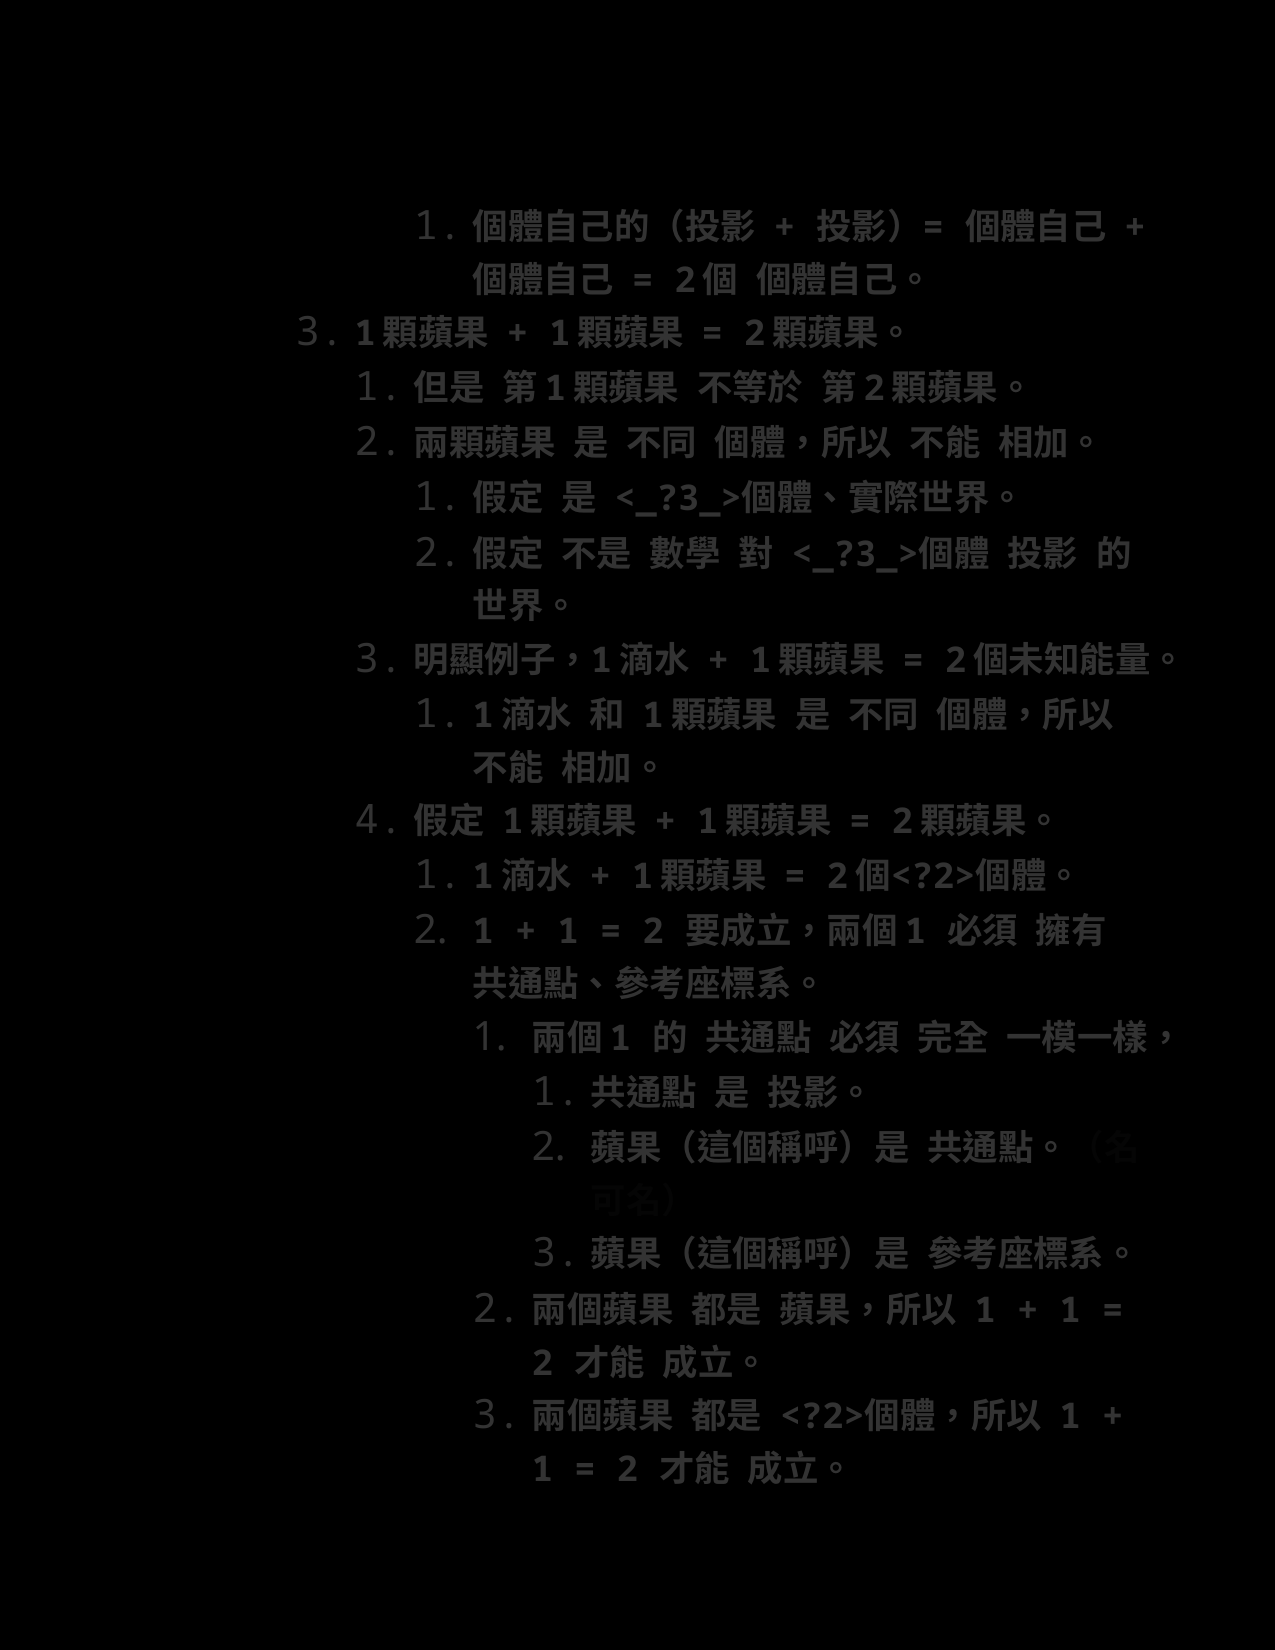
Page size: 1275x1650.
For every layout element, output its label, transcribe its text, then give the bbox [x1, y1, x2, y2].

list 1顆蘋果 + 1顆蘋果 = 2顆蘋果。 [295, 302, 1157, 357]
list 假定 是 <_?3_>個體、實際世界。 [413, 468, 1157, 523]
list 兩個蘋果 都是 <?2>個體，所以 1 + 1 = 2 才能 成立。 [472, 1385, 1157, 1492]
list 假定 1顆蘋果 + 1顆蘋果 = 2顆蘋果。 [354, 791, 1157, 846]
list 兩個蘋果 都是 蘋果，所以 1 + 1 = 2 才能 成立。 [472, 1279, 1157, 1385]
list 假定 不是 數學 對 <_?3_>個體 投影 的 世界。 [413, 523, 1157, 629]
list 1滴水 + 1顆蘋果 = 2個<?2>個體。 [413, 846, 1157, 901]
list 明顯例子，1滴水 + 1顆蘋果 = 2個未知能量。 [354, 629, 1157, 684]
list 兩顆蘋果 是 不同 個體，所以 不能 相加。 [354, 412, 1157, 468]
list 蘋果（這個稱呼）是 參考座標系。 [532, 1224, 1157, 1279]
list 但是 第1顆蘋果 不等於 第2顆蘋果。 [354, 357, 1157, 412]
list 個體自己的（投影 + 投影）= 個體自己 + 個體自己 = 2個 個體自己。 [413, 196, 1157, 302]
list 1滴水 和 1顆蘋果 是 不同 個體，所以 不能 相加。 [413, 684, 1157, 791]
list 兩個1 的 共通點 必須 完全 一模一樣， [472, 1007, 1157, 1062]
list 1 + 1 = 2 要成立，兩個1 必須 擁有 共通點、參考座標系。 [413, 901, 1157, 1007]
list 蘋果（這個稱呼）是 共通點。（名可名） [532, 1117, 1157, 1224]
list 共通點 是 投影。 [532, 1062, 1157, 1117]
